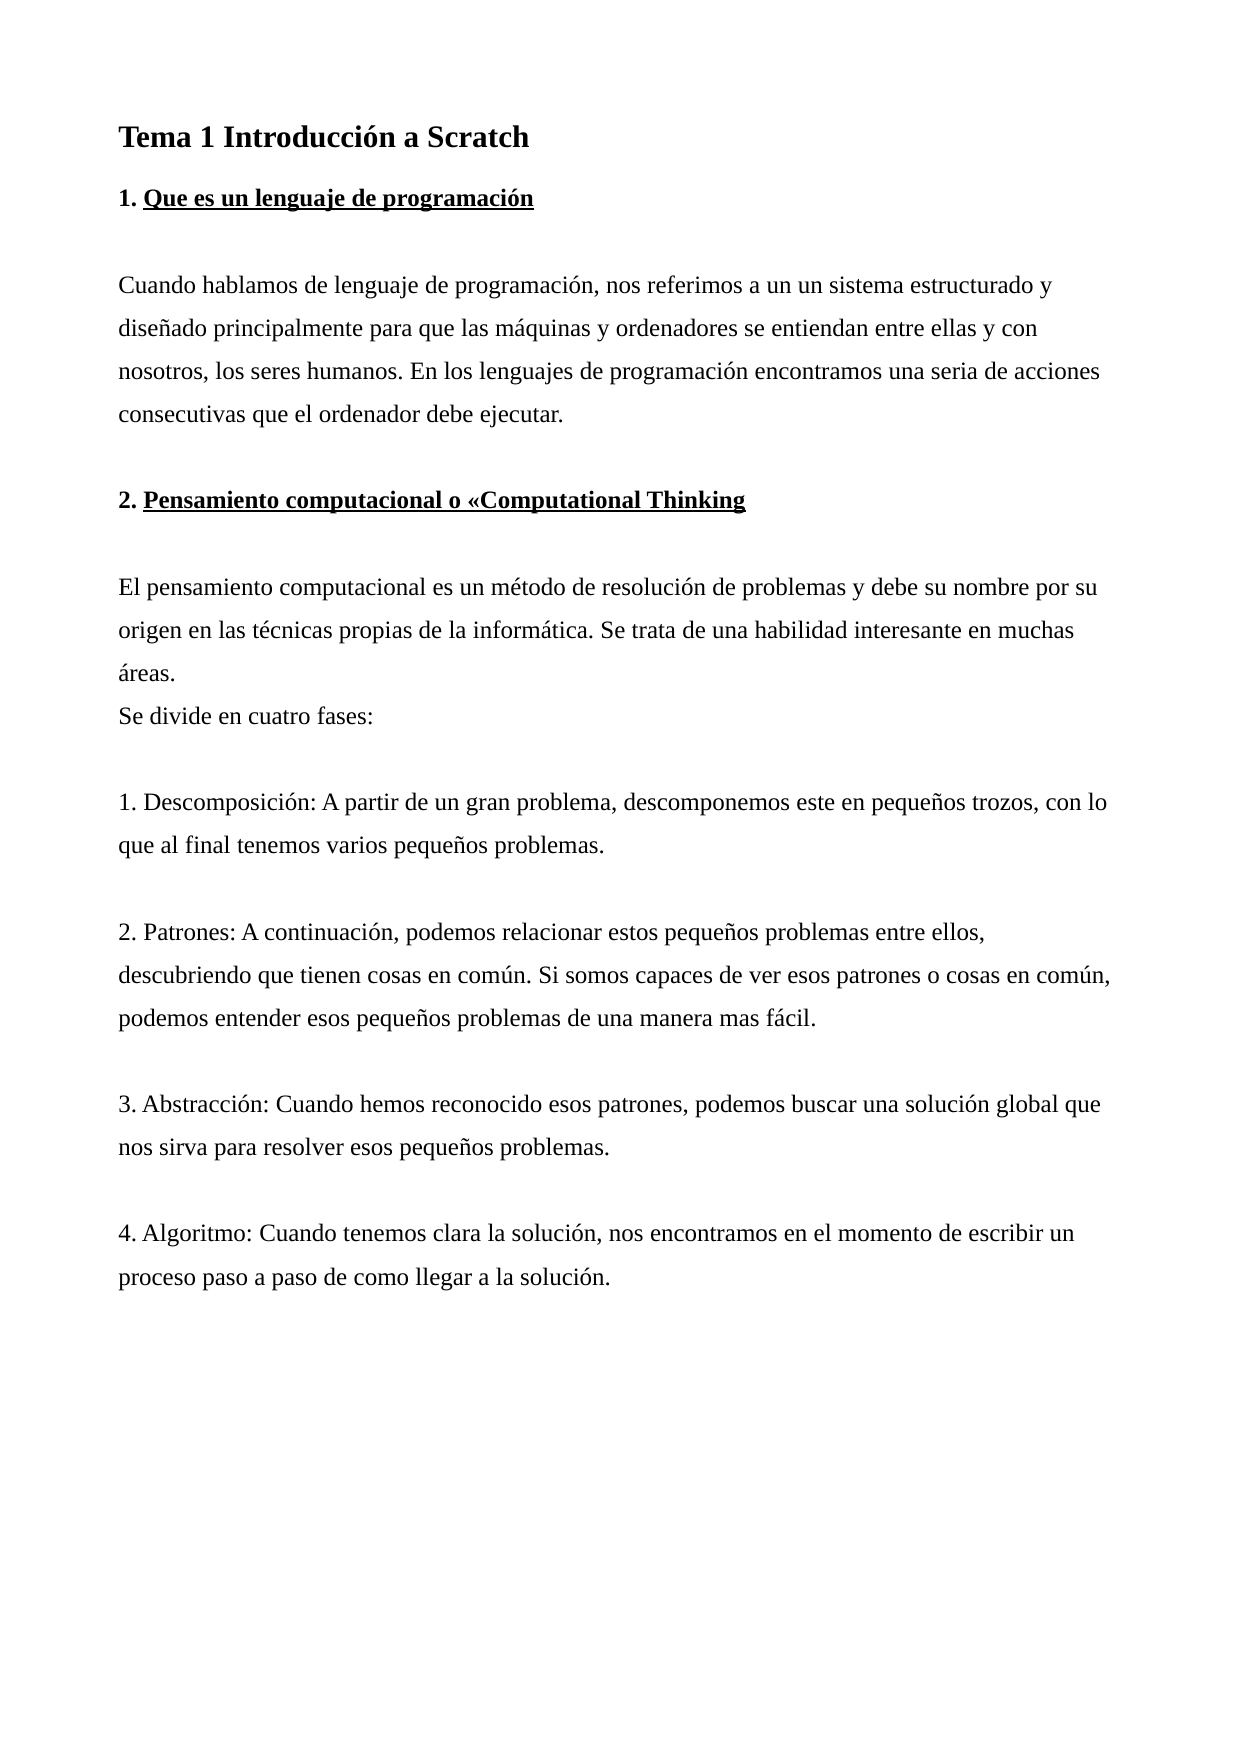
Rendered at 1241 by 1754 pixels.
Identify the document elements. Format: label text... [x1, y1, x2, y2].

text 4. Algoritmo: Cuando tenemos clara la solución, nos encontramos en el momento de escribir un proceso paso a paso de como llegar a la solución. [118, 1218, 1122, 1290]
text Se divide en cuatro fases: [118, 701, 1122, 730]
text Cuando hablamos de lenguaje de programación, nos referimos a un un sistema estructurado y diseñado principalmente para que las máquinas y ordenadores se entiendan entre ellas y con nosotros, los seres humanos. En los lenguajes de programación encontramos una seria de acciones consecutivas que el ordenador debe ejecutar. [118, 270, 1122, 428]
text 1. Descomposición: A partir de un gran problema, descomponemos este en pequeños trozos, con lo que al final tenemos varios pequeños problemas. [118, 787, 1122, 859]
text 2. Pensamiento computacional o «Computational Thinking [118, 485, 1122, 514]
text 2. Patrones: A continuación, podemos relacionar estos pequeños problemas entre ellos, descubriendo que tienen cosas en común. Si somos capaces de ver esos patrones o cosas en común, podemos entender esos pequeños problemas de una manera mas fácil. [118, 917, 1122, 1032]
text El pensamiento computacional es un método de resolución de problemas y debe su nombre por su origen en las técnicas propias de la informática. Se trata de una habilidad interesante en muchas áreas. [118, 572, 1122, 687]
text 1. Que es un lenguaje de programación [118, 183, 1122, 212]
text 3. Abstracción: Cuando hemos reconocido esos patrones, podemos buscar una solución global que nos sirva para resolver esos pequeños problemas. [118, 1089, 1122, 1161]
